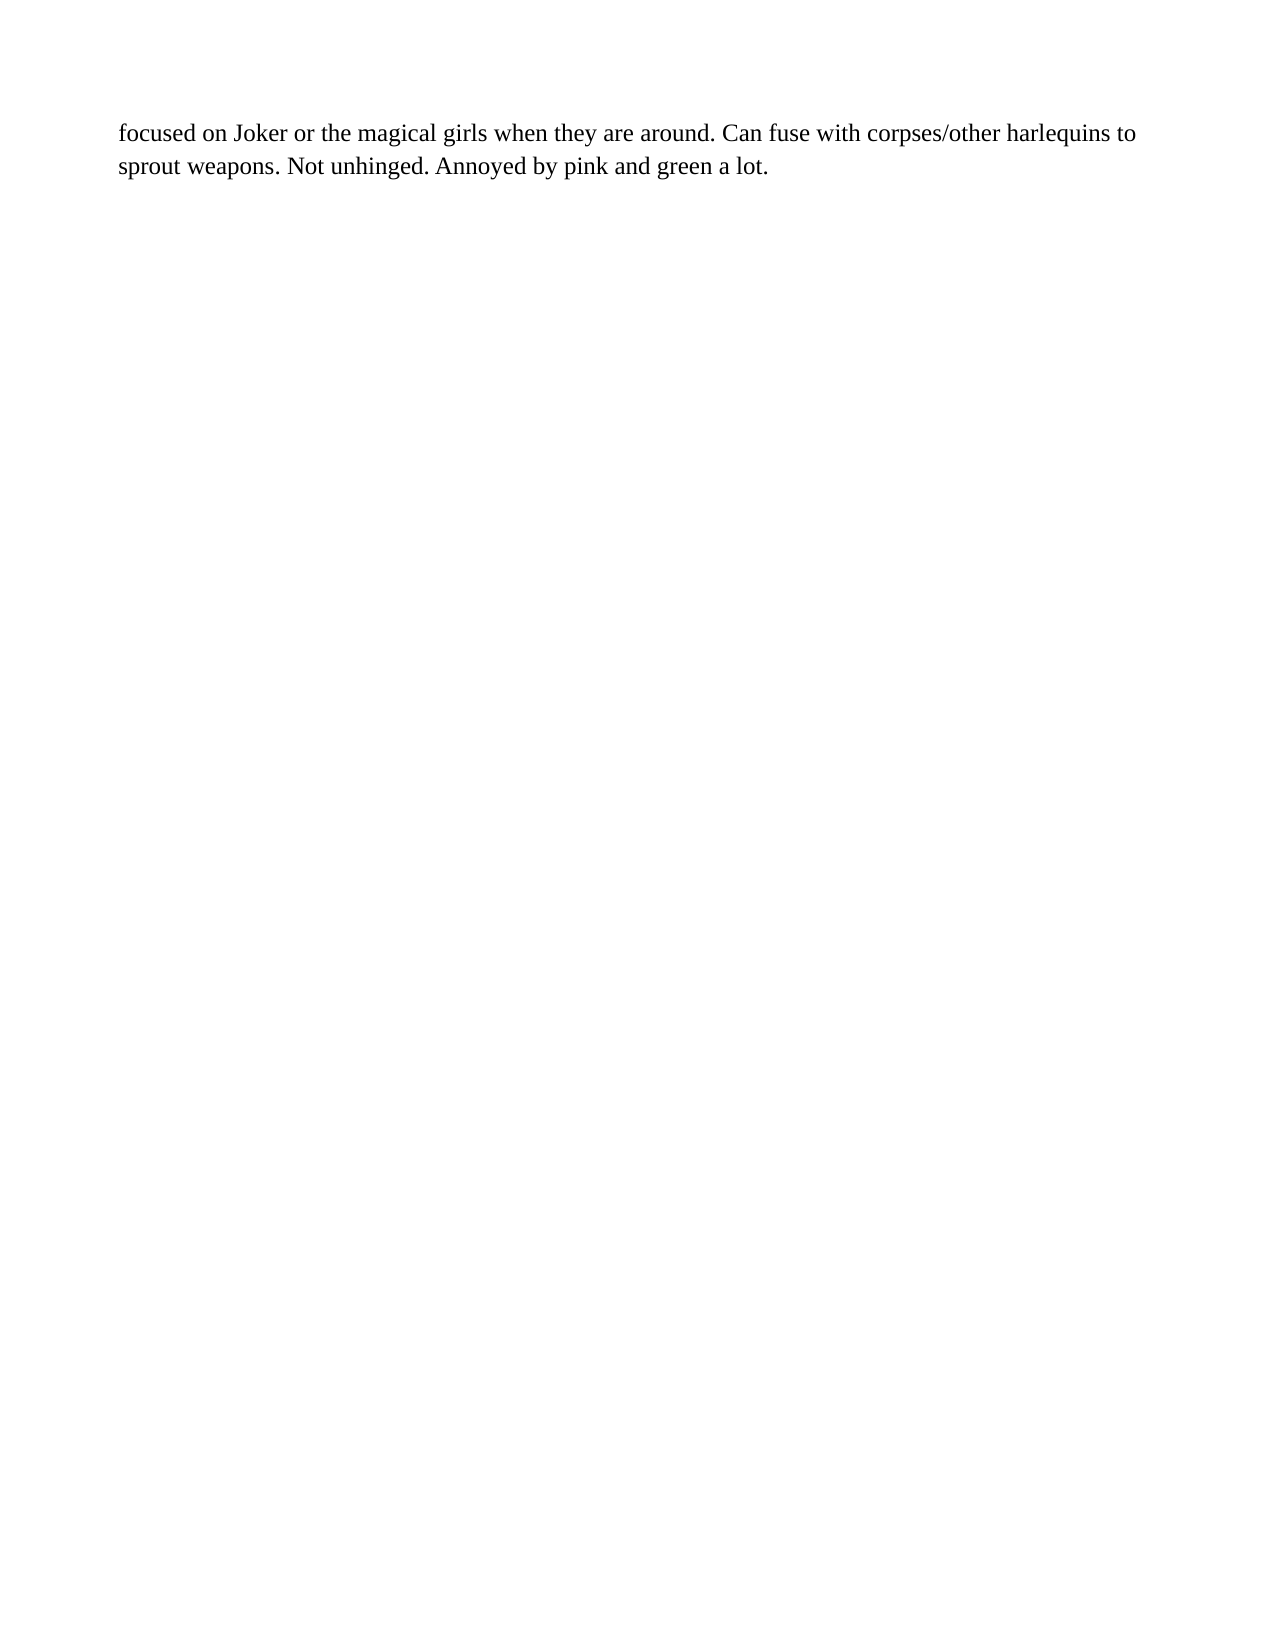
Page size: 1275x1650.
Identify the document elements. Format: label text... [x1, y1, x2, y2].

text focused on Joker or the magical girls when they are around. Can fuse with corpses/other harlequins to sprout weapons. Not unhinged. Annoyed by pink and green a lot. [118, 118, 1157, 180]
